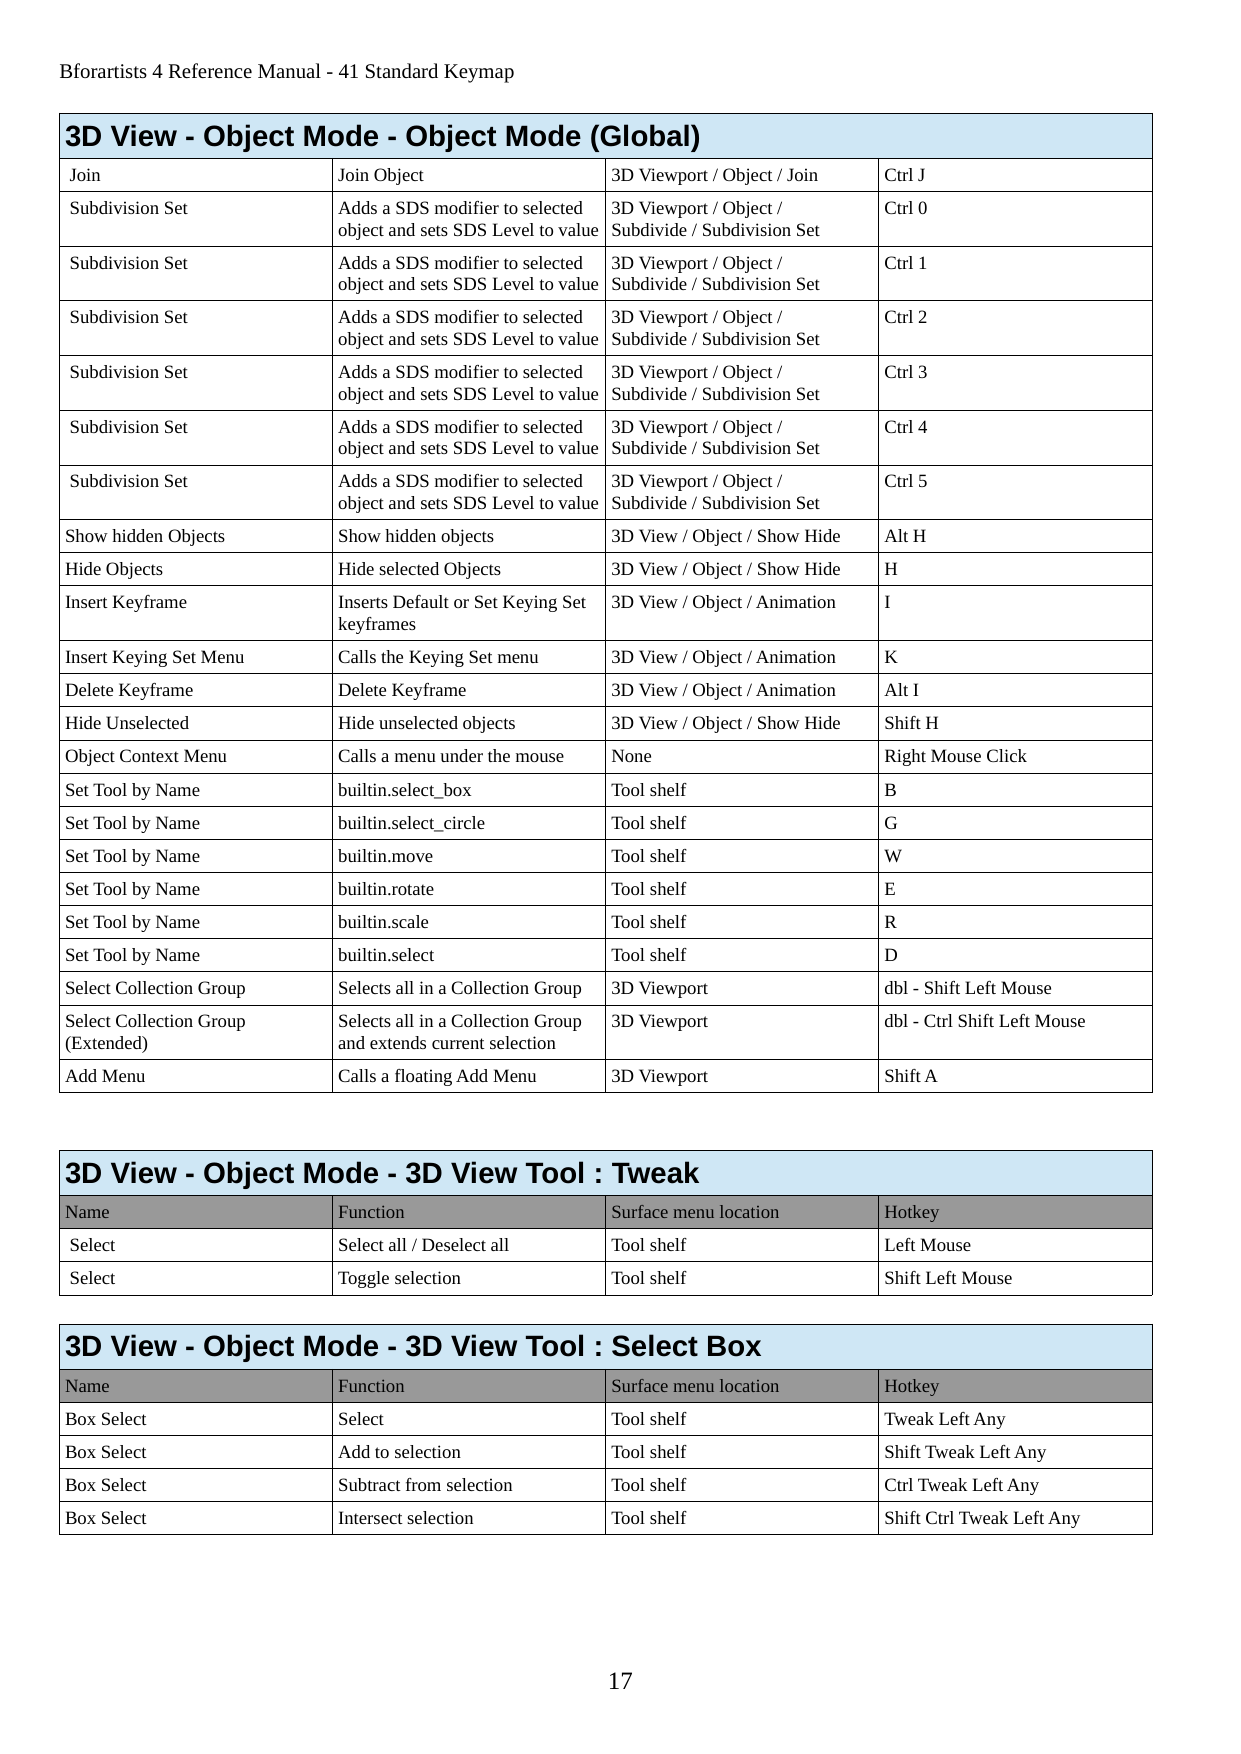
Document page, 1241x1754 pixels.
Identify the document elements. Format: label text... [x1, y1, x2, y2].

table_cell Ctrl 3 [879, 356, 1152, 410]
table_cell dbl - Shift Left Mouse [879, 972, 1152, 1004]
table_cell Tool shelf [606, 1436, 878, 1468]
table_cell 3D Viewport [606, 1006, 878, 1059]
table_cell Selects all in a Collection Group and extends current selection [333, 1006, 605, 1059]
table_cell Join Object [333, 159, 605, 191]
table_cell Tool shelf [606, 1262, 878, 1294]
table_cell Set Tool by Name [60, 906, 332, 938]
table_cell Tool shelf [606, 807, 878, 839]
table_cell 3D View / Object / Animation [606, 674, 878, 706]
table_cell builtin.scale [333, 906, 605, 938]
table_cell Subdivision Set [60, 247, 332, 300]
table_cell builtin.select [333, 939, 605, 971]
table_cell Delete Keyframe [333, 674, 605, 706]
table_cell E [879, 873, 1152, 905]
table_cell Subtract from selection [333, 1469, 605, 1501]
table_cell 3D View / Object / Animation [606, 641, 878, 673]
table_cell Hide selected Objects [333, 553, 605, 585]
table_cell Ctrl J [879, 159, 1152, 191]
table_cell Tool shelf [606, 1229, 878, 1261]
table_cell Subdivision Set [60, 301, 332, 355]
table_cell Tool shelf [606, 939, 878, 971]
table_cell Adds a SDS modifier to selected object and sets SDS Level to value [333, 301, 605, 355]
table_cell 3D Viewport [606, 972, 878, 1004]
table_header 3D View - Object Mode - 3D View Tool : Tweak [60, 1151, 1152, 1195]
table_cell Calls a menu under the mouse [333, 741, 605, 773]
table_cell Intersect selection [333, 1502, 605, 1534]
table_cell Hotkey [879, 1196, 1152, 1228]
table_cell Shift H [879, 707, 1152, 739]
table_cell Box Select [60, 1469, 332, 1501]
table_cell Show hidden objects [333, 520, 605, 552]
table_cell G [879, 807, 1152, 839]
table_cell 3D Viewport / Object / Subdivide / Subdivision Set [606, 247, 878, 300]
table_cell Ctrl Tweak Left Any [879, 1469, 1152, 1501]
table_cell R [879, 906, 1152, 938]
table_cell Shift Tweak Left Any [879, 1436, 1152, 1468]
table_cell 3D Viewport / Object / Subdivide / Subdivision Set [606, 192, 878, 246]
table_cell Set Tool by Name [60, 774, 332, 806]
table_cell Subdivision Set [60, 411, 332, 464]
table_cell Insert Keying Set Menu [60, 641, 332, 673]
table_cell Adds a SDS modifier to selected object and sets SDS Level to value [333, 466, 605, 519]
table_header 3D View - Object Mode - Object Mode (Global) [60, 114, 1152, 158]
table_cell Shift Ctrl Tweak Left Any [879, 1502, 1152, 1534]
table_cell Join [60, 159, 332, 191]
table_cell Adds a SDS modifier to selected object and sets SDS Level to value [333, 411, 605, 464]
table_cell Show hidden Objects [60, 520, 332, 552]
table_cell 3D Viewport / Object / Subdivide / Subdivision Set [606, 411, 878, 464]
table_cell Shift A [879, 1060, 1152, 1092]
table_cell Set Tool by Name [60, 939, 332, 971]
table_cell Select all / Deselect all [333, 1229, 605, 1261]
table_cell Tool shelf [606, 1469, 878, 1501]
table_cell 3D Viewport [606, 1060, 878, 1092]
table_cell Ctrl 2 [879, 301, 1152, 355]
table_cell Tool shelf [606, 906, 878, 938]
table_cell Calls a floating Add Menu [333, 1060, 605, 1092]
table_header 3D View - Object Mode - 3D View Tool : Select Box [60, 1325, 1152, 1369]
table_cell Add to selection [333, 1436, 605, 1468]
table_cell builtin.select_circle [333, 807, 605, 839]
table_cell Box Select [60, 1436, 332, 1468]
table_cell Ctrl 1 [879, 247, 1152, 300]
table_cell K [879, 641, 1152, 673]
table_cell Shift Left Mouse [879, 1262, 1152, 1294]
table_cell Select Collection Group [60, 972, 332, 1004]
table_cell Name [60, 1196, 332, 1228]
table_cell Adds a SDS modifier to selected object and sets SDS Level to value [333, 192, 605, 246]
table_cell builtin.select_box [333, 774, 605, 806]
table_cell Alt I [879, 674, 1152, 706]
table_cell Name [60, 1370, 332, 1402]
table_cell Ctrl 0 [879, 192, 1152, 246]
table_cell Tweak Left Any [879, 1403, 1152, 1435]
table_cell Right Mouse Click [879, 741, 1152, 773]
table_cell builtin.move [333, 840, 605, 872]
table_cell Select [333, 1403, 605, 1435]
table_cell Set Tool by Name [60, 873, 332, 905]
table_cell Select [60, 1262, 332, 1294]
table_cell Tool shelf [606, 873, 878, 905]
table_cell Left Mouse [879, 1229, 1152, 1261]
table_cell Subdivision Set [60, 466, 332, 519]
table_cell Delete Keyframe [60, 674, 332, 706]
table_cell Box Select [60, 1502, 332, 1534]
table_cell 3D View / Object / Show Hide [606, 707, 878, 739]
table_cell B [879, 774, 1152, 806]
table_cell 3D View / Object / Show Hide [606, 520, 878, 552]
table_cell Tool shelf [606, 1403, 878, 1435]
table_cell I [879, 586, 1152, 640]
table_cell Adds a SDS modifier to selected object and sets SDS Level to value [333, 247, 605, 300]
table_cell H [879, 553, 1152, 585]
table_cell Hotkey [879, 1370, 1152, 1402]
table_cell Calls the Keying Set menu [333, 641, 605, 673]
table_cell 3D Viewport / Object / Subdivide / Subdivision Set [606, 466, 878, 519]
table_cell Set Tool by Name [60, 807, 332, 839]
table_cell Surface menu location [606, 1196, 878, 1228]
table_cell D [879, 939, 1152, 971]
table_cell Tool shelf [606, 1502, 878, 1534]
table_cell Tool shelf [606, 774, 878, 806]
table_cell Hide Objects [60, 553, 332, 585]
table_cell Hide Unselected [60, 707, 332, 739]
table_cell dbl - Ctrl Shift Left Mouse [879, 1006, 1152, 1059]
table_cell Box Select [60, 1403, 332, 1435]
table_cell Select [60, 1229, 332, 1261]
table_cell Set Tool by Name [60, 840, 332, 872]
table_cell None [606, 741, 878, 773]
table_cell Object Context Menu [60, 741, 332, 773]
table_cell Subdivision Set [60, 192, 332, 246]
table_cell Function [333, 1370, 605, 1402]
table_cell Toggle selection [333, 1262, 605, 1294]
table_cell 3D View / Object / Animation [606, 586, 878, 640]
table_cell builtin.rotate [333, 873, 605, 905]
table_cell Adds a SDS modifier to selected object and sets SDS Level to value [333, 356, 605, 410]
table_cell Inserts Default or Set Keying Set keyframes [333, 586, 605, 640]
table_cell W [879, 840, 1152, 872]
table_cell 3D Viewport / Object / Join [606, 159, 878, 191]
table_cell Select Collection Group (Extended) [60, 1006, 332, 1059]
table_cell Add Menu [60, 1060, 332, 1092]
table_cell Function [333, 1196, 605, 1228]
table_cell Hide unselected objects [333, 707, 605, 739]
table_cell Surface menu location [606, 1370, 878, 1402]
table_cell Alt H [879, 520, 1152, 552]
table_cell 3D Viewport / Object / Subdivide / Subdivision Set [606, 301, 878, 355]
table_cell Ctrl 5 [879, 466, 1152, 519]
table_cell 3D View / Object / Show Hide [606, 553, 878, 585]
table_cell Tool shelf [606, 840, 878, 872]
table_cell Selects all in a Collection Group [333, 972, 605, 1004]
table_cell 3D Viewport / Object / Subdivide / Subdivision Set [606, 356, 878, 410]
table_cell Insert Keyframe [60, 586, 332, 640]
table_cell Subdivision Set [60, 356, 332, 410]
table_cell Ctrl 4 [879, 411, 1152, 464]
